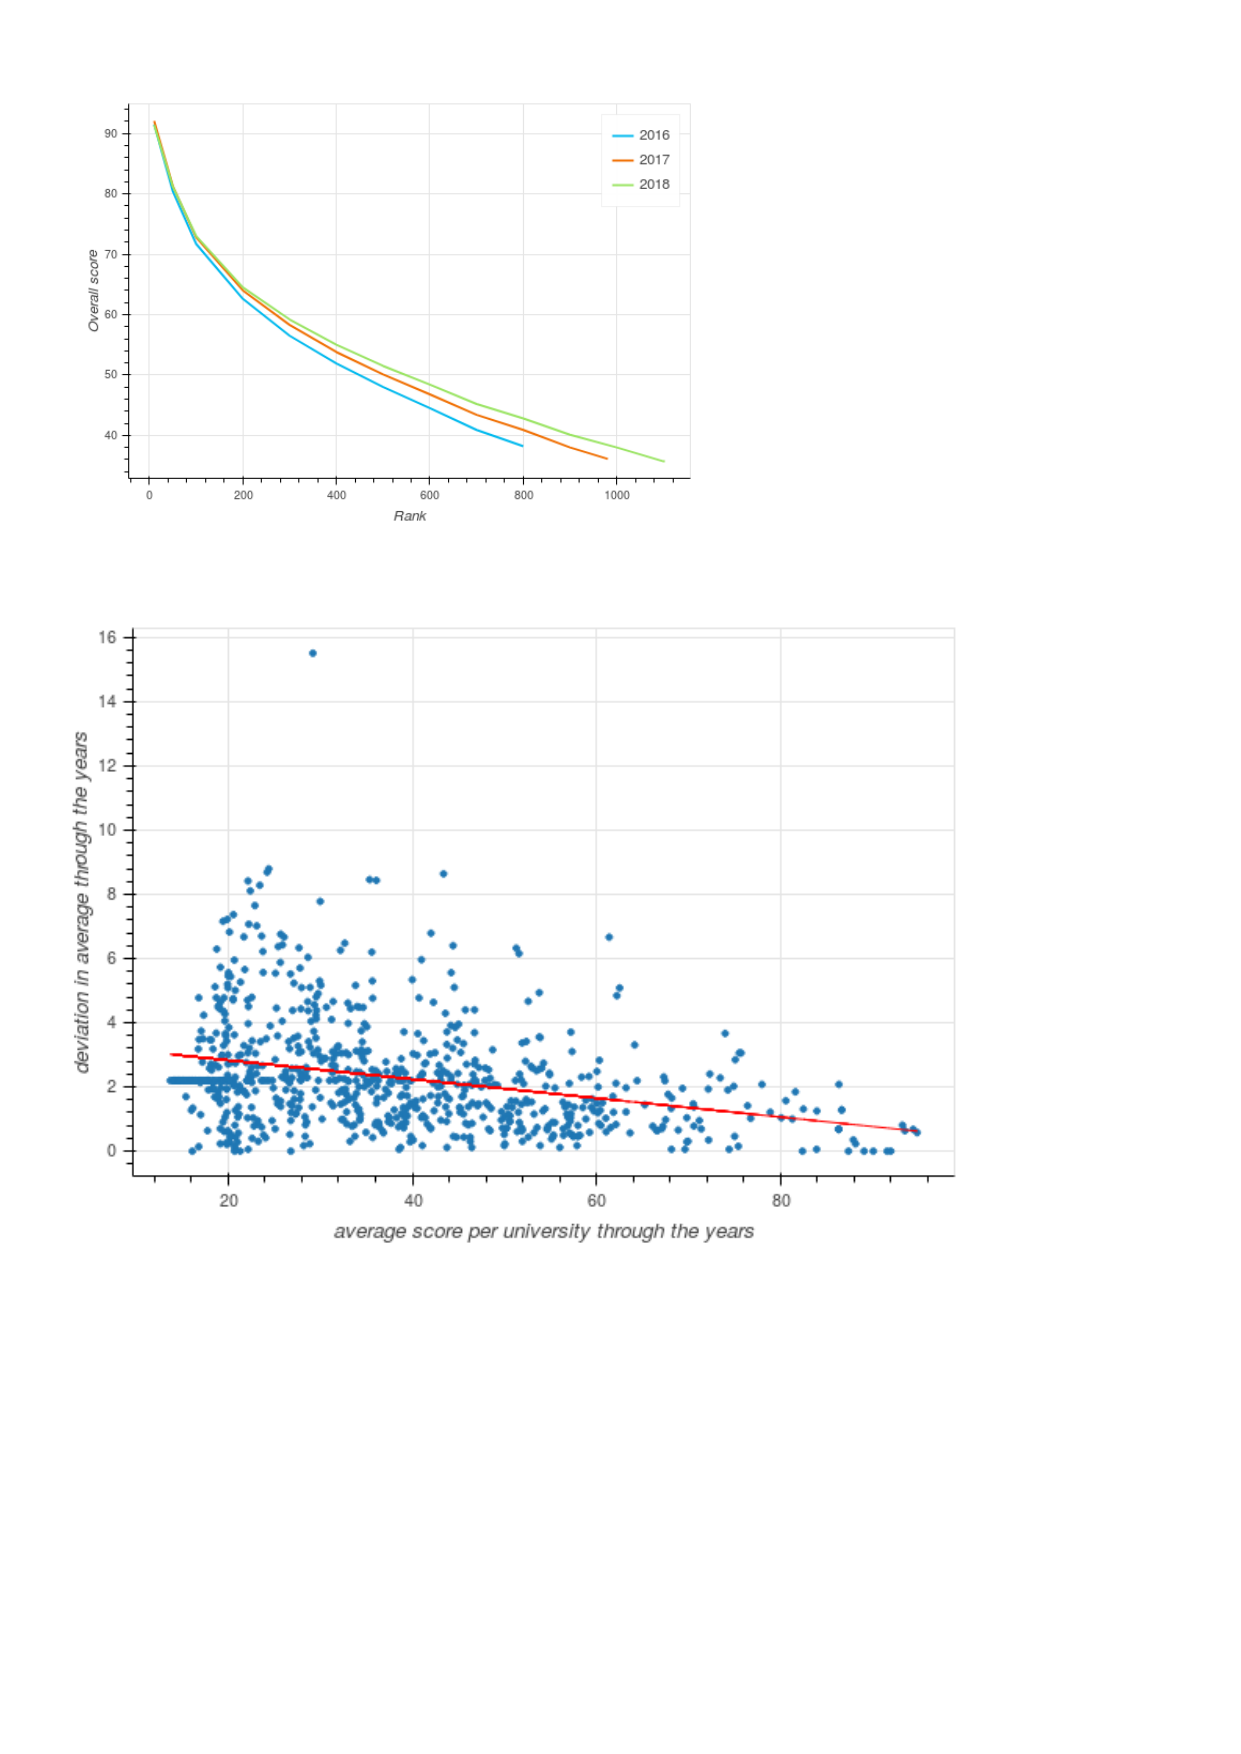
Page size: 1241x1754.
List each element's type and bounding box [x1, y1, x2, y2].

picture [80, 98, 722, 526]
picture [62, 621, 1001, 1246]
